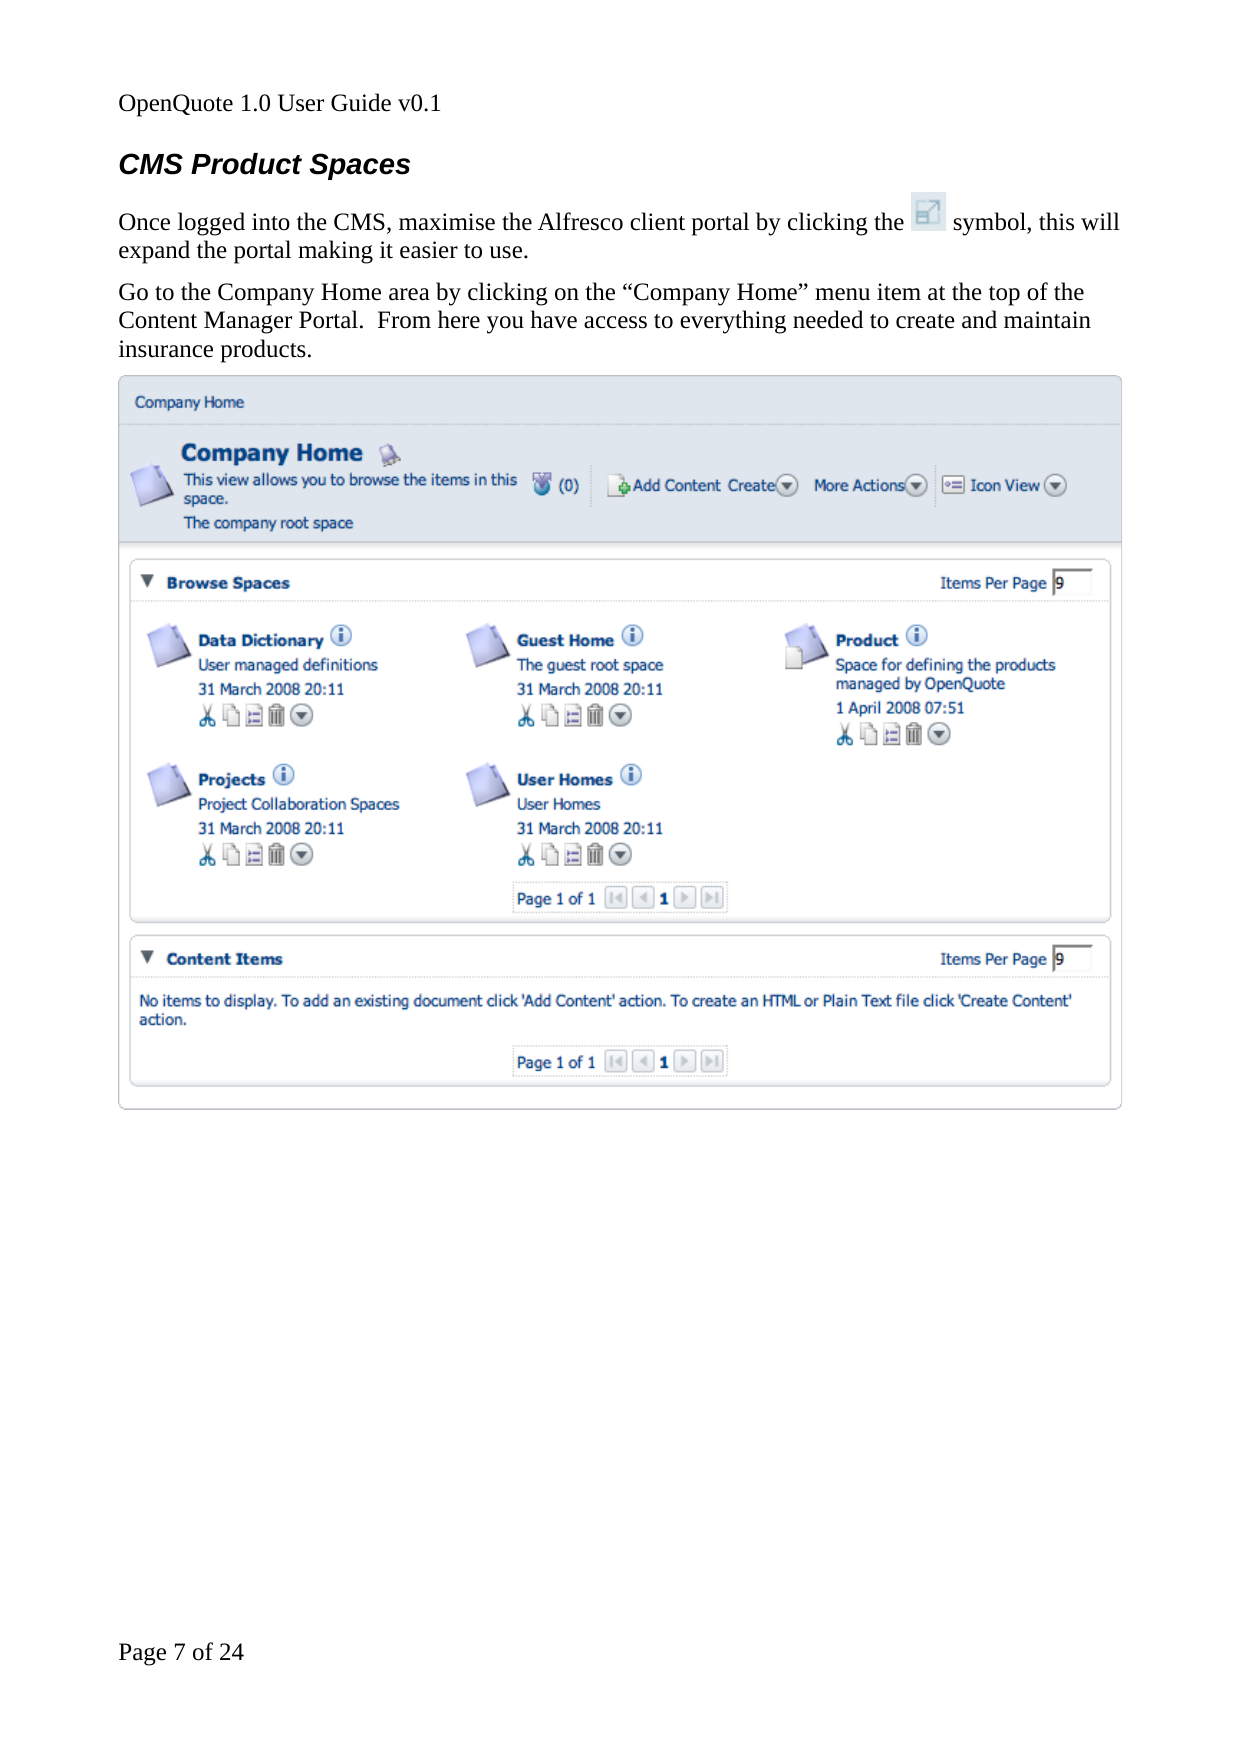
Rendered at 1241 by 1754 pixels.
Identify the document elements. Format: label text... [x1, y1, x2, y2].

picture [118, 375, 1123, 1110]
text Go to the Company Home area by clicking on the “Company Home” menu item at the top of the Content Manager Portal. From here you have access to everything needed to create and maintain insurance products. [118, 277, 1122, 363]
text Once logged into the CMS, maximise the Alfresco client portal by clicking the symbol, this will expand the portal making it easier to use. [118, 193, 1122, 264]
picture [911, 192, 947, 231]
subtitle CMS Product Spaces [118, 147, 1122, 180]
